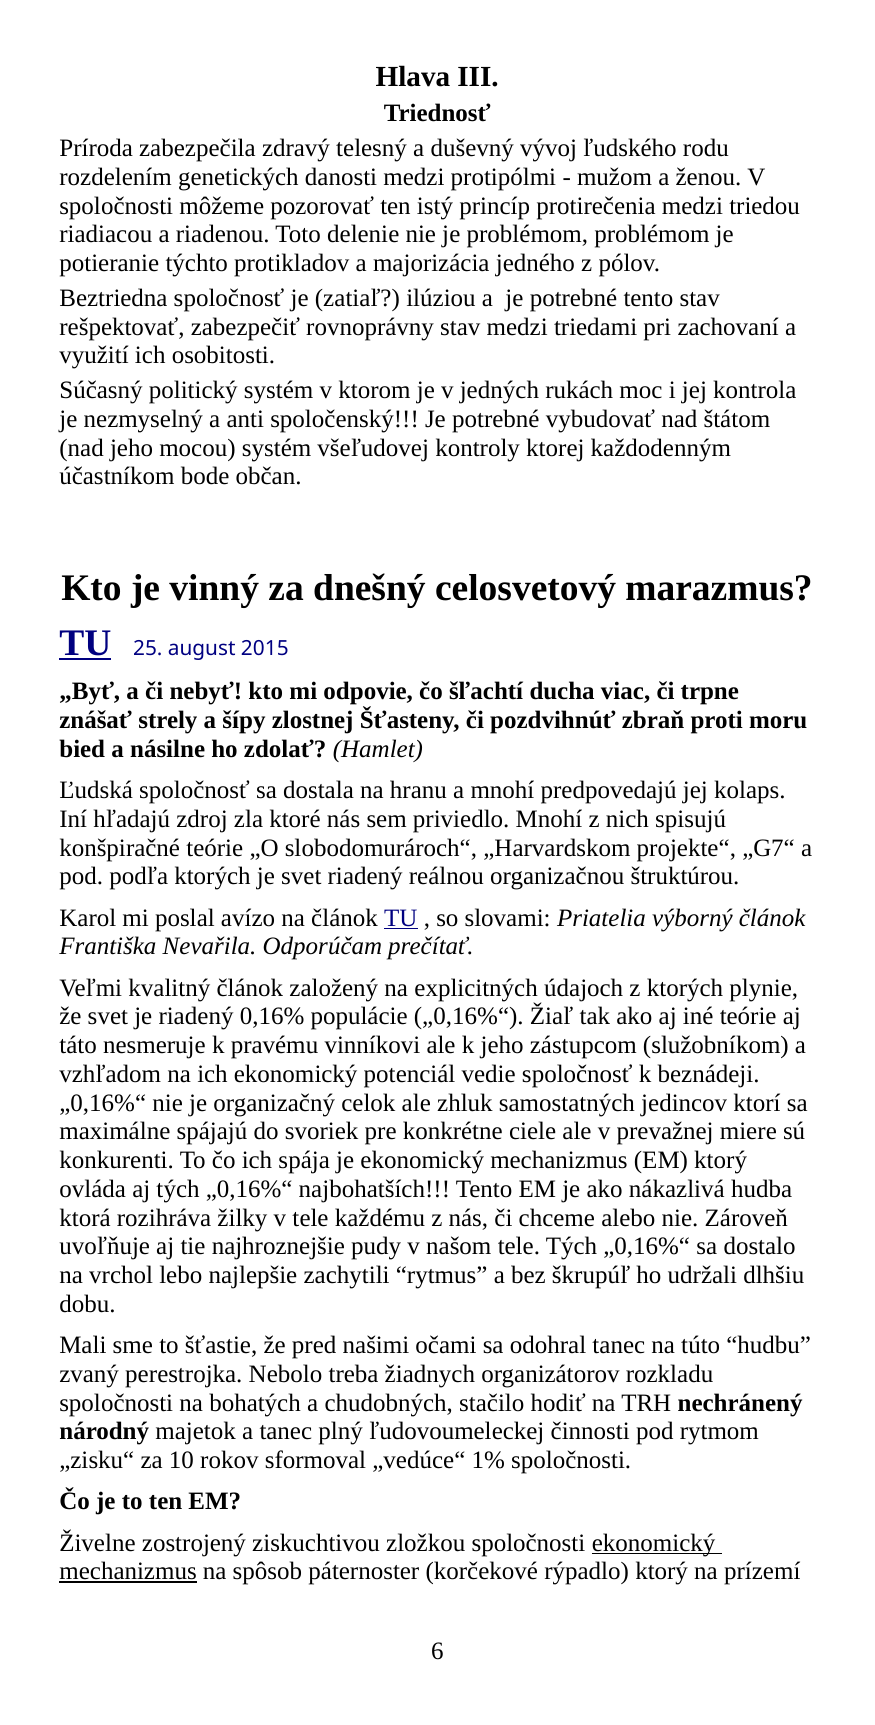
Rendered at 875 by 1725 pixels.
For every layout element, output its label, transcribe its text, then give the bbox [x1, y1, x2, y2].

text TU 25. august 2015 [59, 621, 815, 664]
text Súčasný politický systém v ktorom je v jedných rukách moc i jej kontrola je nezmyselný a anti spoločenský!!! Je potrebné vybudovať nad štátom (nad jeho mocou) systém všeľudovej kontroly ktorej každodenným účastníkom bode občan. [59, 375, 815, 490]
text „Byť, a či nebyť! kto mi odpovie, čo šľachtí ducha viac, či trpne znášať strely a šípy zlostnej Šťasteny, či pozdvihnúť zbraň proti moru bied a násilne ho zdolať? (Hamlet) [59, 676, 815, 763]
text Ľudská spoločnosť sa dostala na hranu a mnohí predpovedajú jej kolaps. Iní hľadajú zdroj zla ktoré nás sem priviedlo. Mnohí z nich spisujú konšpiračné teórie „O slobodomurároch“, „Harvardskom projekte“, „G7“ a pod. podľa ktorých je svet riadený reálnou organizačnou štruktúrou. [59, 775, 815, 890]
text Živelne zostrojený ziskuchtivou zložkou spoločnosti ekonomický mechanizmus na spôsob páternoster (korčekové rýpadlo) ktorý na prízemí [59, 1528, 815, 1585]
text Triednosť [59, 98, 815, 127]
text Kto je vinný za dnešný celosvetový marazmus? [59, 565, 815, 608]
text Príroda zabezpečila zdravý telesný a duševný vývoj ľudského rodu rozdelením genetických danosti medzi protipólmi - mužom a ženou. V spoločnosti môžeme pozorovať ten istý princíp protirečenia medzi triedou riadiacou a riadenou. Toto delenie nie je problémom, problémom je potieranie týchto protikladov a majorizácia jedného z pólov. [59, 133, 815, 277]
text Karol mi poslal avízo na článok TU , so slovami: Priatelia výborný článok Františka Nevařila. Odporúčam prečítať. [59, 903, 815, 960]
text Beztriedna spoločnosť je (zatiaľ?) ilúziou a je potrebné tento stav rešpektovať, zabezpečiť rovnoprávny stav medzi triedami pri zachovaní a využití ich osobitosti. [59, 283, 815, 369]
text Čo je to ten EM? [59, 1486, 815, 1515]
text Mali sme to šťastie, že pred našimi očami sa odohral tanec na túto “hudbu” zvaný perestrojka. Nebolo treba žiadnych organizátorov rozkladu spoločnosti na bohatých a chudobných, stačilo hodiť na TRH nechránený národný majetok a tanec plný ľudovoumeleckej činnosti pod rytmom „zisku“ za 10 rokov sformoval „vedúce“ 1% spoločnosti. [59, 1330, 815, 1474]
text Hlava III. [59, 59, 815, 93]
text Veľmi kvalitný článok založený na explicitných údajoch z ktorých plynie, že svet je riadený 0,16% populácie („0,16%“). Žiaľ tak ako aj iné teórie aj táto nesmeruje k pravému vinníkovi ale k jeho zástupcom (služobníkom) a vzhľadom na ich ekonomický potenciál vedie spoločnosť k beznádeji. „0,16%“ nie je organizačný celok ale zhluk samostatných jedincov ktorí sa maximálne spájajú do svoriek pre konkrétne ciele ale v prevažnej miere sú konkurenti. To čo ich spája je ekonomický mechanizmus (EM) ktorý ovláda aj tých „0,16%“ najbohatších!!! Tento EM je ako nákazlivá hudba ktorá rozihráva žilky v tele každému z nás, či chceme alebo nie. Zároveň uvoľňuje aj tie najhroznejšie pudy v našom tele. Tých „0,16%“ sa dostalo na vrchol lebo najlepšie zachytili “rytmus” a bez škrupúľ ho udržali dlhšiu dobu. [59, 973, 815, 1318]
